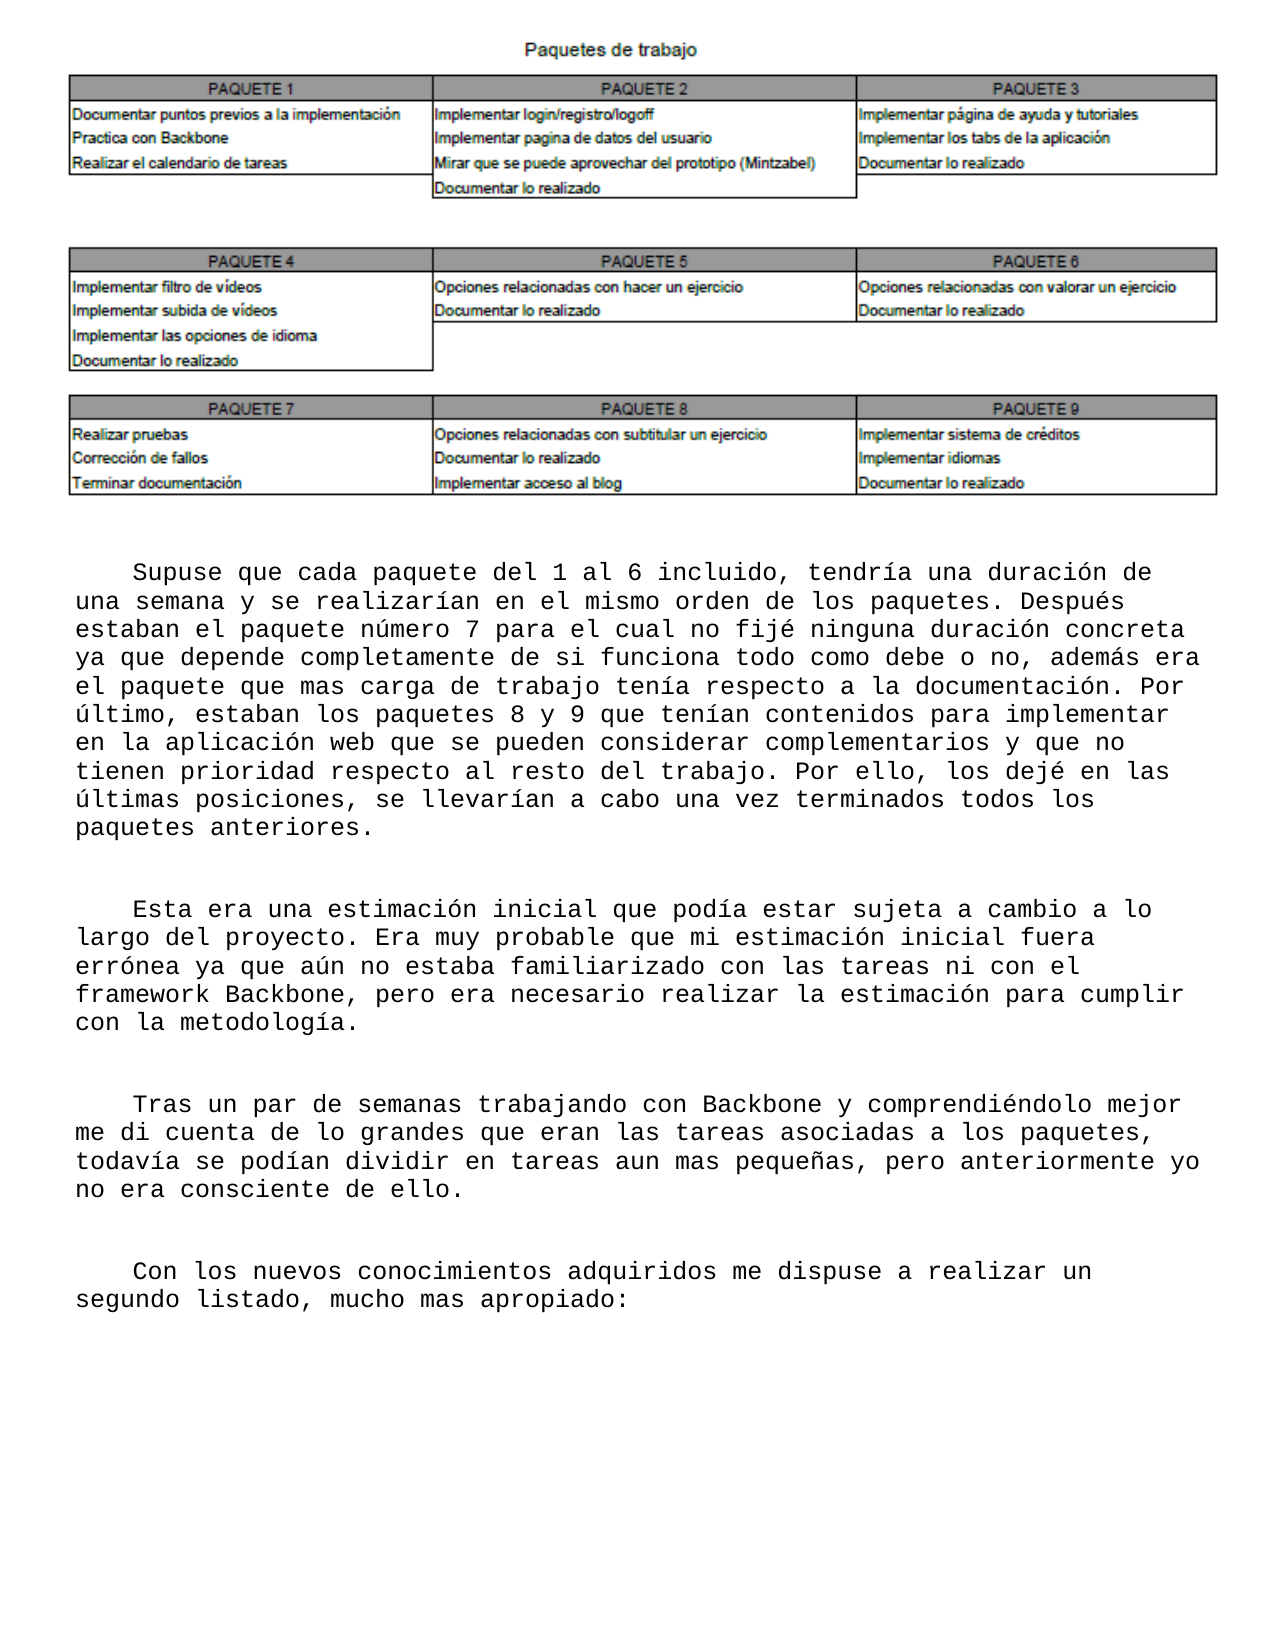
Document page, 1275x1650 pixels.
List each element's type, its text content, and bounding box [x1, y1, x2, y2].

text Supuse que cada paquete del 1 al 6 incluido, tendría una duración de una semana y se realizarían en el mismo orden de los paquetes. Después estaban el paquete número 7 para el cual no fijé ninguna duración concreta ya que depende completamente de si funciona todo como debe o no, además era el paquete que mas carga de trabajo tenía respecto a la documentación. Por último, estaban los paquetes 8 y 9 que tenían contenidos para implementar en la aplicación web que se pueden considerar complementarios y que no tienen prioridad respecto al resto del trabajo. Por ello, los dejé en las últimas posiciones, se llevarían a cabo una vez terminados todos los paquetes anteriores. [75, 560, 1200, 843]
picture [44, 28, 1231, 519]
text Esta era una estimación inicial que podía estar sujeta a cambio a lo largo del proyecto. Era muy probable que mi estimación inicial fuera errónea ya que aún no estaba familiarizado con las tareas ni con el framework Backbone, pero era necesario realizar la estimación para cumplir con la metodología. [75, 897, 1200, 1038]
text Con los nuevos conocimientos adquiridos me dispuse a realizar un segundo listado, mucho mas apropiado: [75, 1258, 1200, 1315]
text Tras un par de semanas trabajando con Backbone y comprendiéndolo mejor me di cuenta de lo grandes que eran las tareas asociadas a los paquetes, todavía se podían dividir en tareas aun mas pequeñas, pero anteriormente yo no era consciente de ello. [75, 1092, 1200, 1205]
